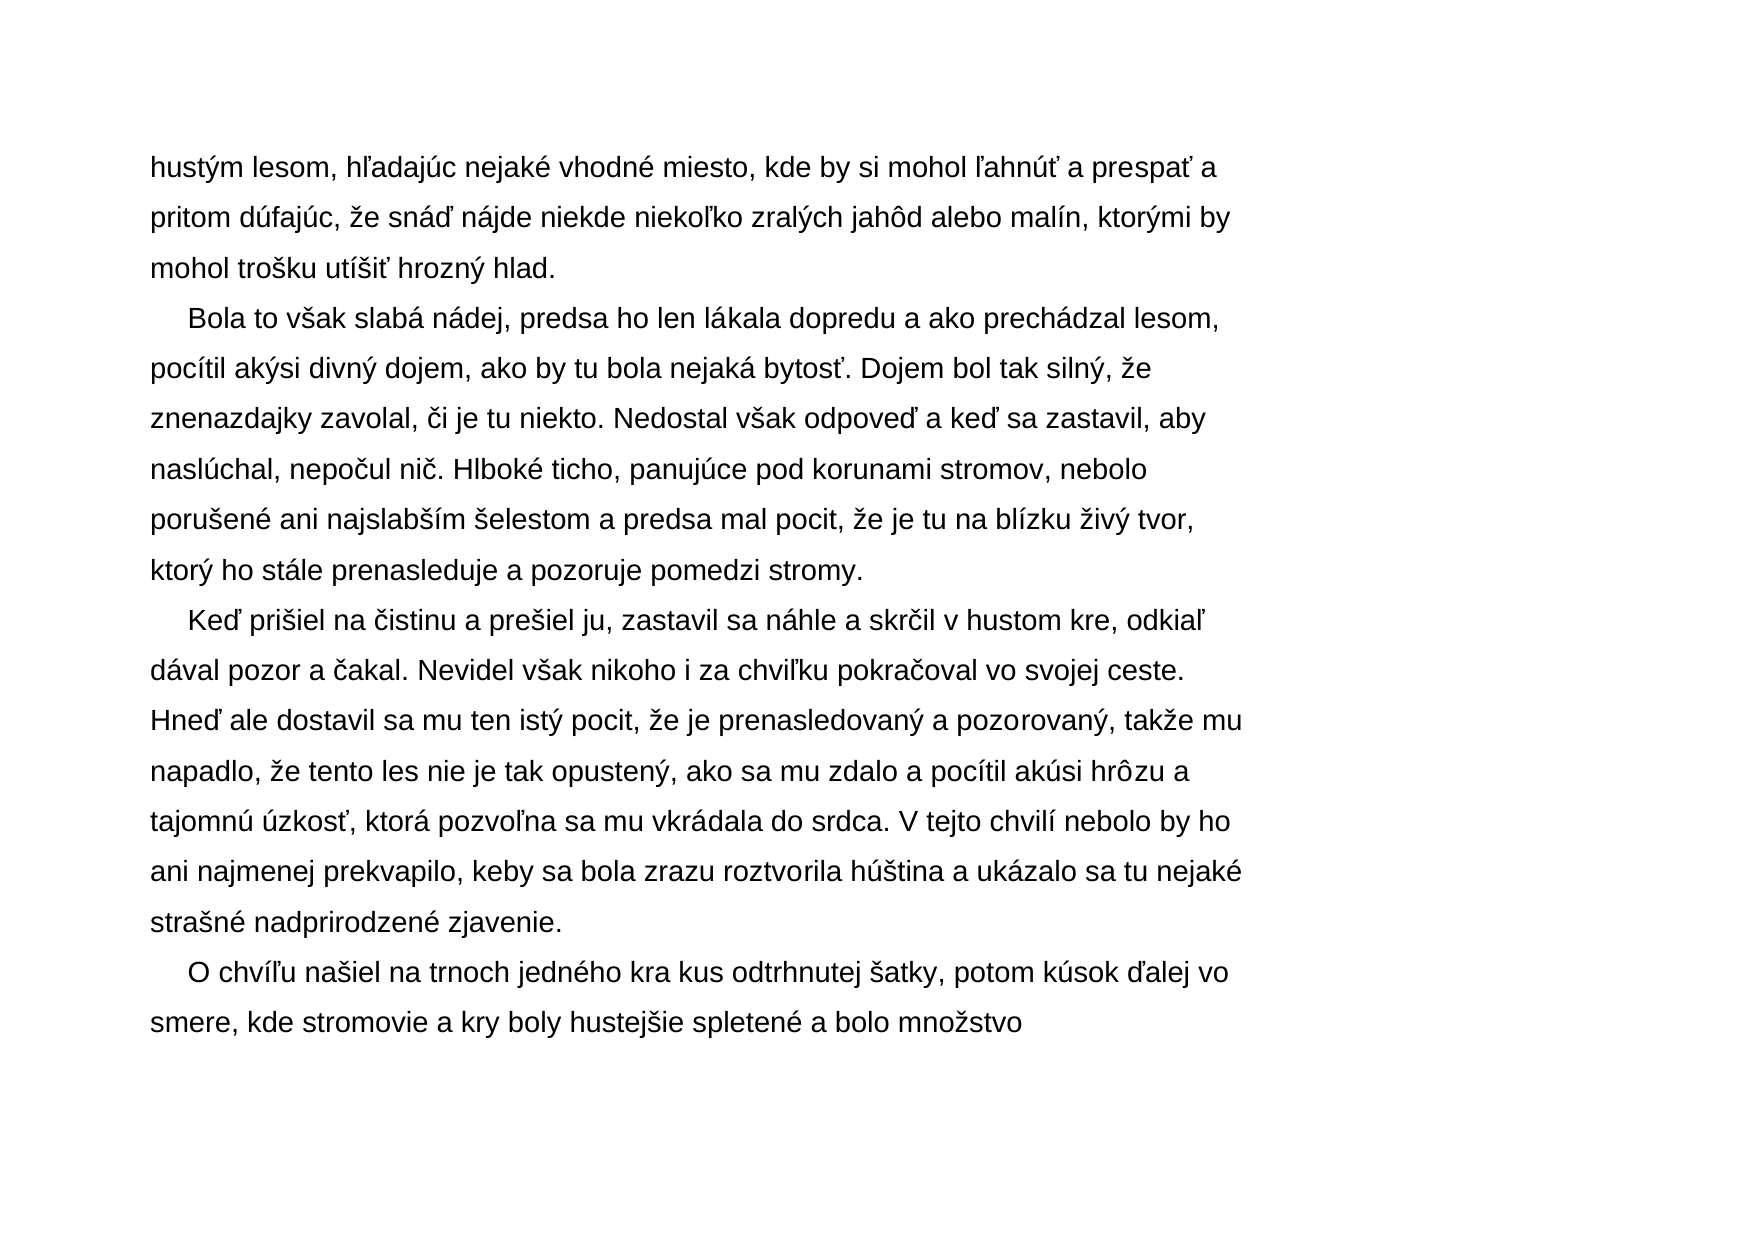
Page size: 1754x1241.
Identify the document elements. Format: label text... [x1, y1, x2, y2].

text hustým lesom, hľadajúc neja­ké vhodné miesto, kde by si mohol ľahnúť a pre­spať a pritom dúfajúc, že snáď nájde niekde niekoľko zralých jahôd alebo malín, ktorými by mo­hol trošku utíšiť hrozný hlad. [150, 150, 1243, 284]
text Bola to však slabá nádej, predsa ho len lá­kala dopredu a ako prechádzal lesom, pocítil akýsi divný dojem, ako by tu bola nejaká bytosť. Dojem bol tak silný, že znenazdajky zavolal, či je tu niekto. Nedostal však odpoveď a keď sa zastavil, aby naslúchal, nepočul nič. Hlboké ticho, panujúce pod korunami stromov, nebolo porušené ani naj­slabším šelestom a predsa mal pocit, že je tu na blízku živý tvor, ktorý ho stále prenasleduje a pozoruje pomedzi stromy. [150, 301, 1243, 586]
text Keď prišiel na čistinu a prešiel ju, zastavil sa náhle a skrčil v hustom kre, odkiaľ dával pozor a čakal. Nevidel však nikoho i za chviľku pokračoval vo svojej ceste. Hneď ale dostavil sa mu ten istý pocit, že je prenasledovaný a pozo­rovaný, takže mu napadlo, že tento les nie je tak opustený, ako sa mu zdalo a pocítil akúsi hrô­zu a tajomnú úzkosť, ktorá pozvoľna sa mu vkrá­dala do srdca. V tejto chvilí nebolo by ho ani najmenej prekvapilo, keby sa bola zrazu roztvo­rila húština a ukázalo sa tu nejaké strašné nadprirodzené zjavenie. [150, 603, 1243, 938]
text O chvíľu našiel na trnoch jedného kra kus odtrhnutej šatky, potom kúsok ďalej vo smere, kde stromovie a kry boly hustejšie spletené a bolo množstvo [150, 955, 1243, 1039]
